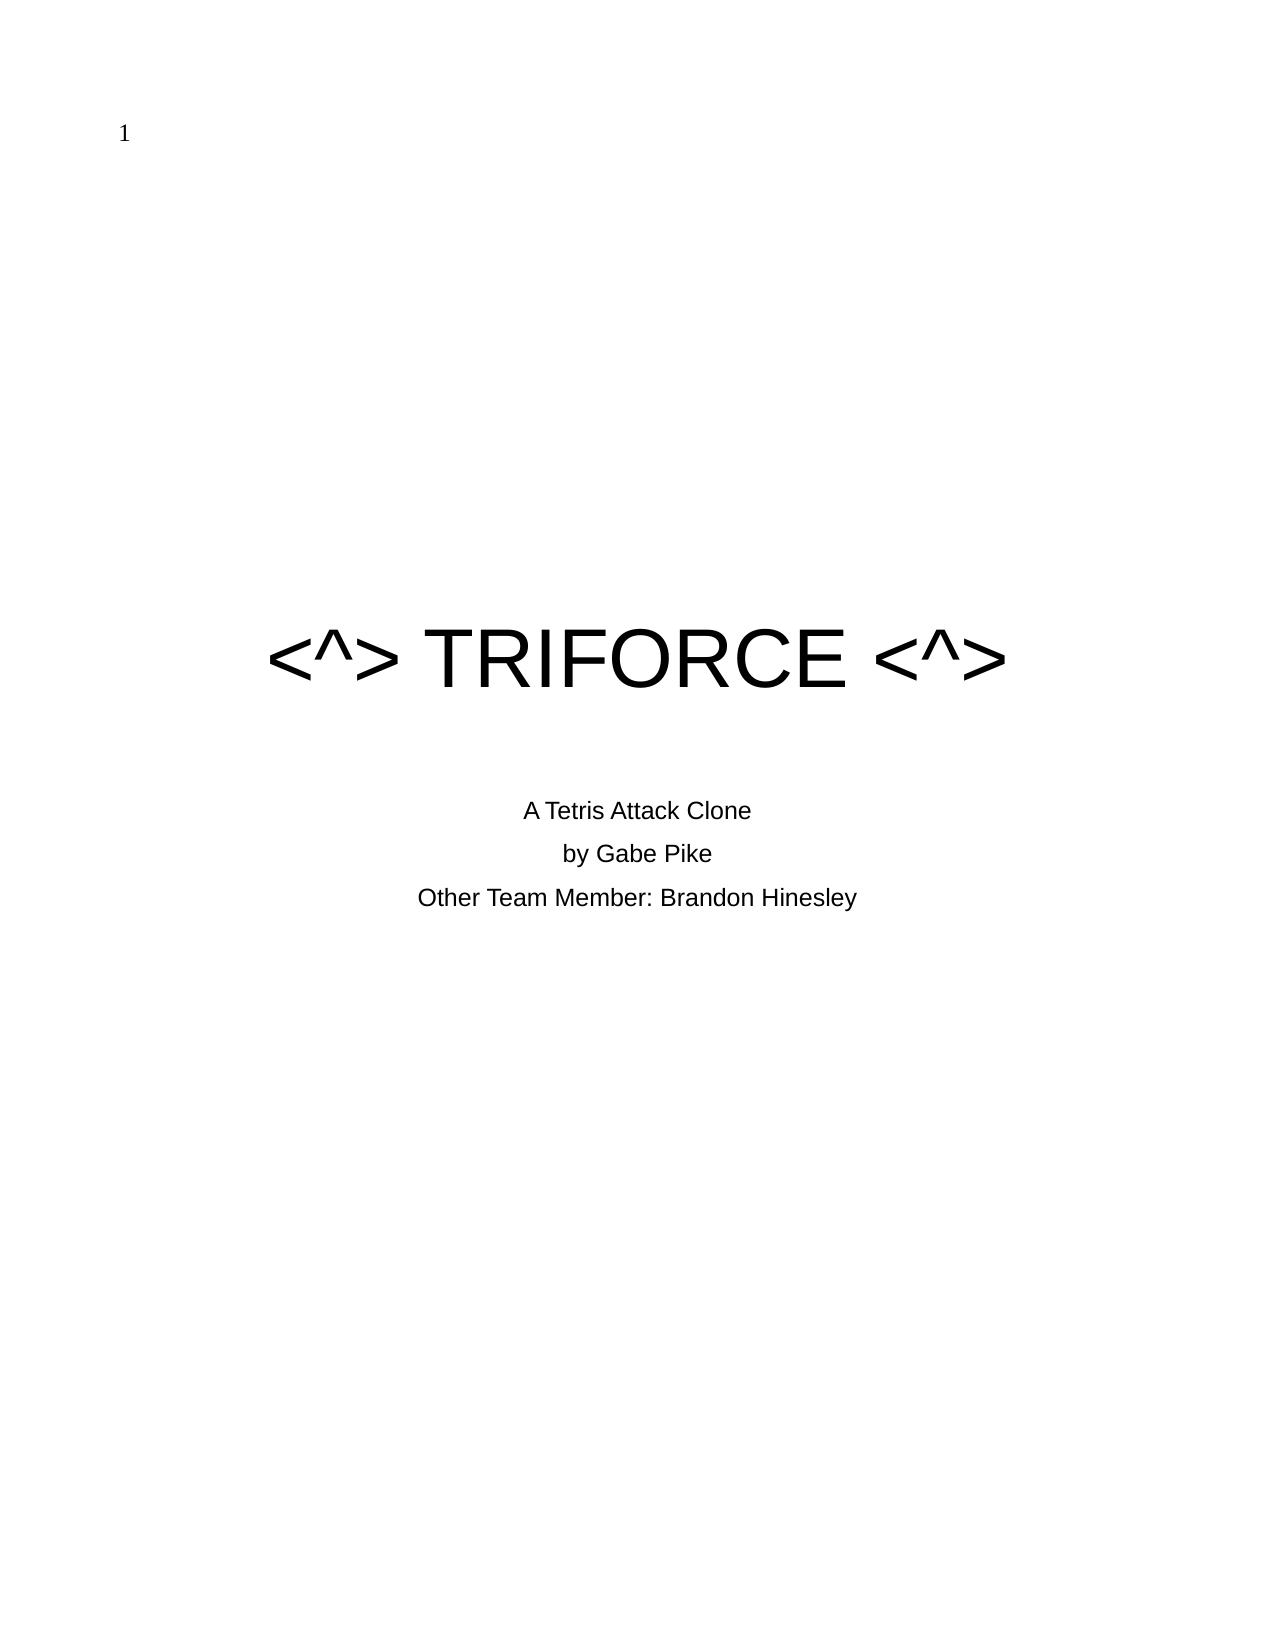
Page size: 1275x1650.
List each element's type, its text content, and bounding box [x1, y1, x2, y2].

text <^> TRIFORCE <^> [118, 609, 1157, 705]
text Other Team Member: Brandon Hinesley [118, 882, 1157, 911]
text A Tetris Attack Clone [118, 796, 1157, 825]
text by Gabe Pike [118, 839, 1157, 868]
